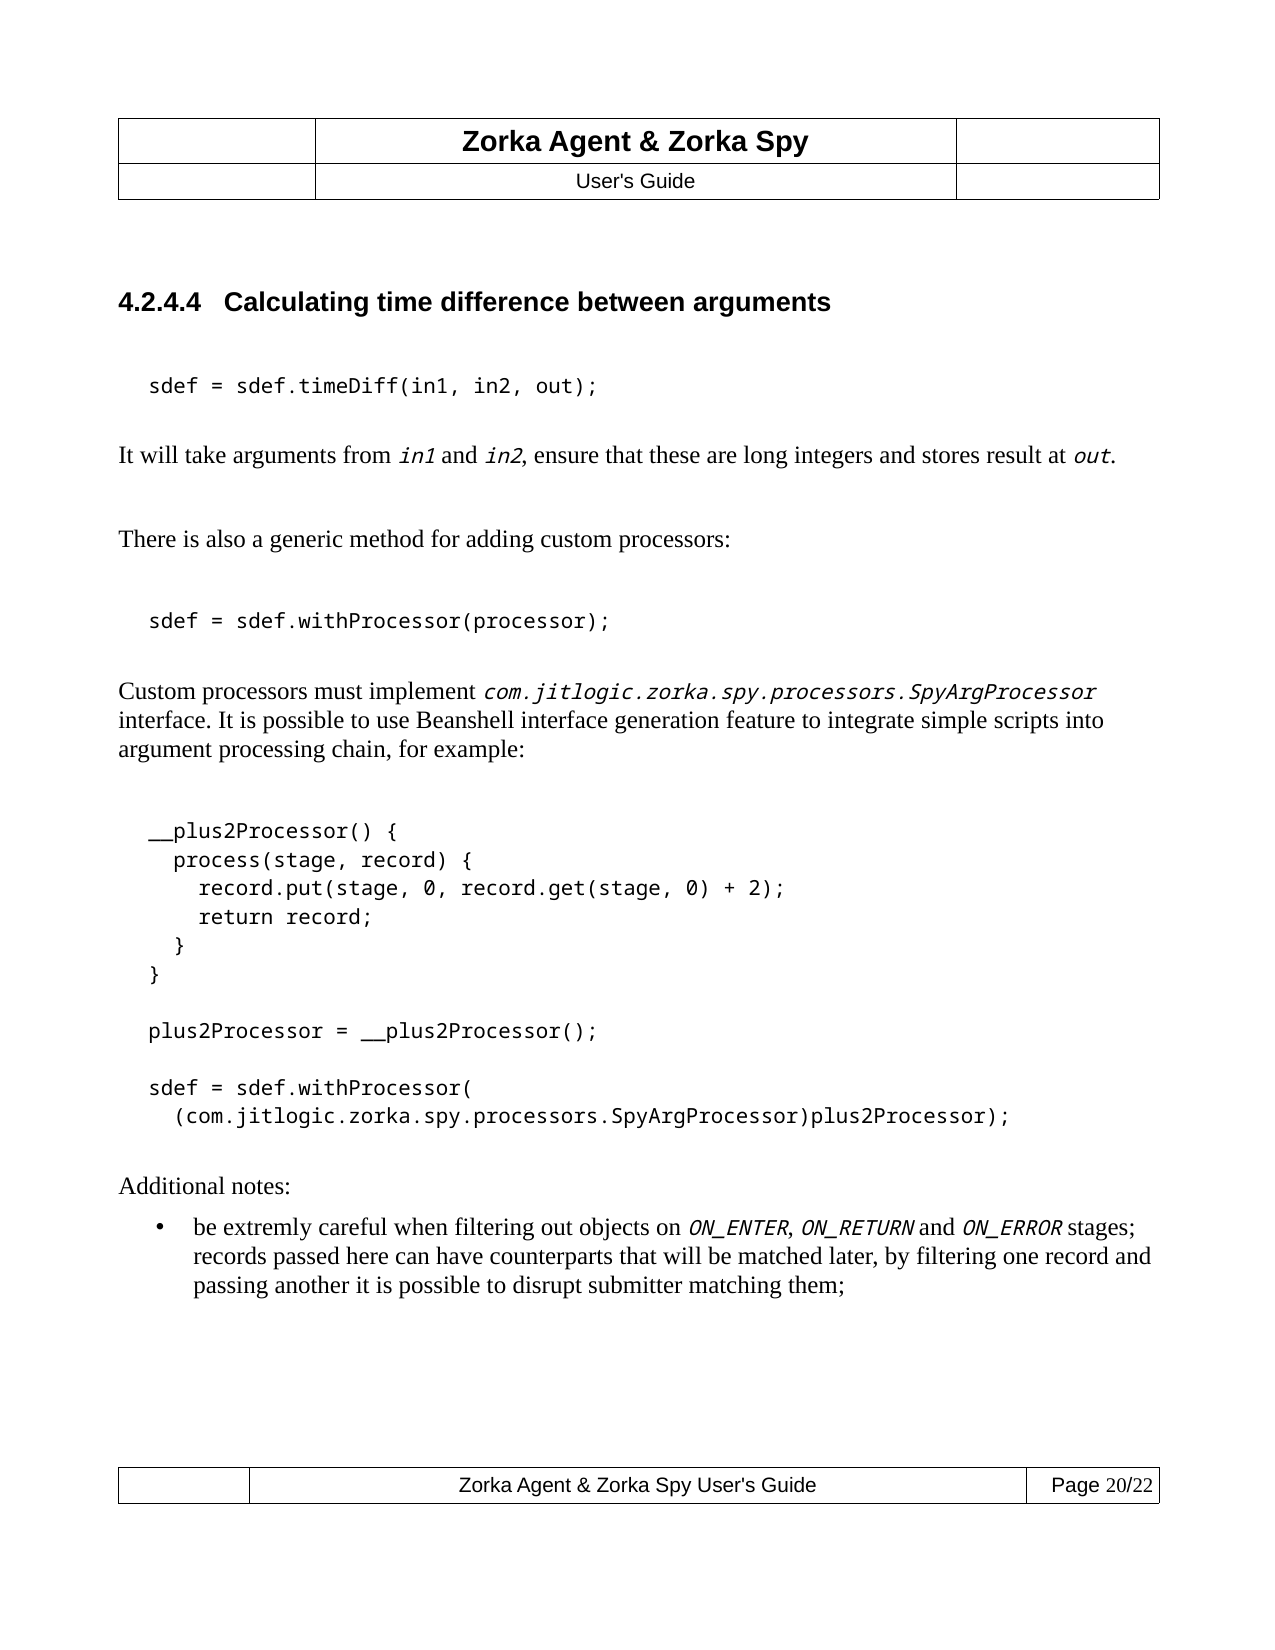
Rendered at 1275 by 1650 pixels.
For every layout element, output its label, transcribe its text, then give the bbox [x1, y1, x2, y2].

text Additional notes: [118, 1171, 1157, 1199]
list be extremly careful when filtering out objects on ON_ENTER, ON_RETURN and ON_ERROR stages; records passed here can have counterparts that will be matched later, by filtering one record and passing another it is possible to disrupt submitter matching them; [156, 1212, 1157, 1299]
text plus2Processor = __plus2Processor(); [148, 1016, 1157, 1044]
subtitle Calculating time difference between arguments [118, 286, 1157, 317]
text sdef = sdef.withProcessor(processor); [148, 606, 1157, 635]
text sdef = sdef.timeDiff(in1, in2, out); [148, 371, 1157, 399]
text record.put(stage, 0, record.get(stage, 0) + 2); [148, 873, 1157, 902]
text It will take arguments from in1 and in2, ensure that these are long integers and stores result at out. [118, 441, 1157, 470]
text } [148, 930, 1157, 959]
text (com.jitlogic.zorka.spy.processors.SpyArgProcessor)plus2Processor); [148, 1101, 1157, 1129]
text } [148, 959, 1157, 987]
text There is also a generic method for adding custom processors: [118, 524, 1157, 552]
text __plus2Processor() { [148, 817, 1157, 845]
text sdef = sdef.withProcessor( [148, 1073, 1157, 1101]
text process(stage, record) { [148, 845, 1157, 873]
text return record; [148, 902, 1157, 930]
text Custom processors must implement com.jitlogic.zorka.spy.processors.SpyArgProcessor interface. It is possible to use Beanshell interface generation feature to integrate simple scripts into argument processing chain, for example: [118, 676, 1157, 763]
